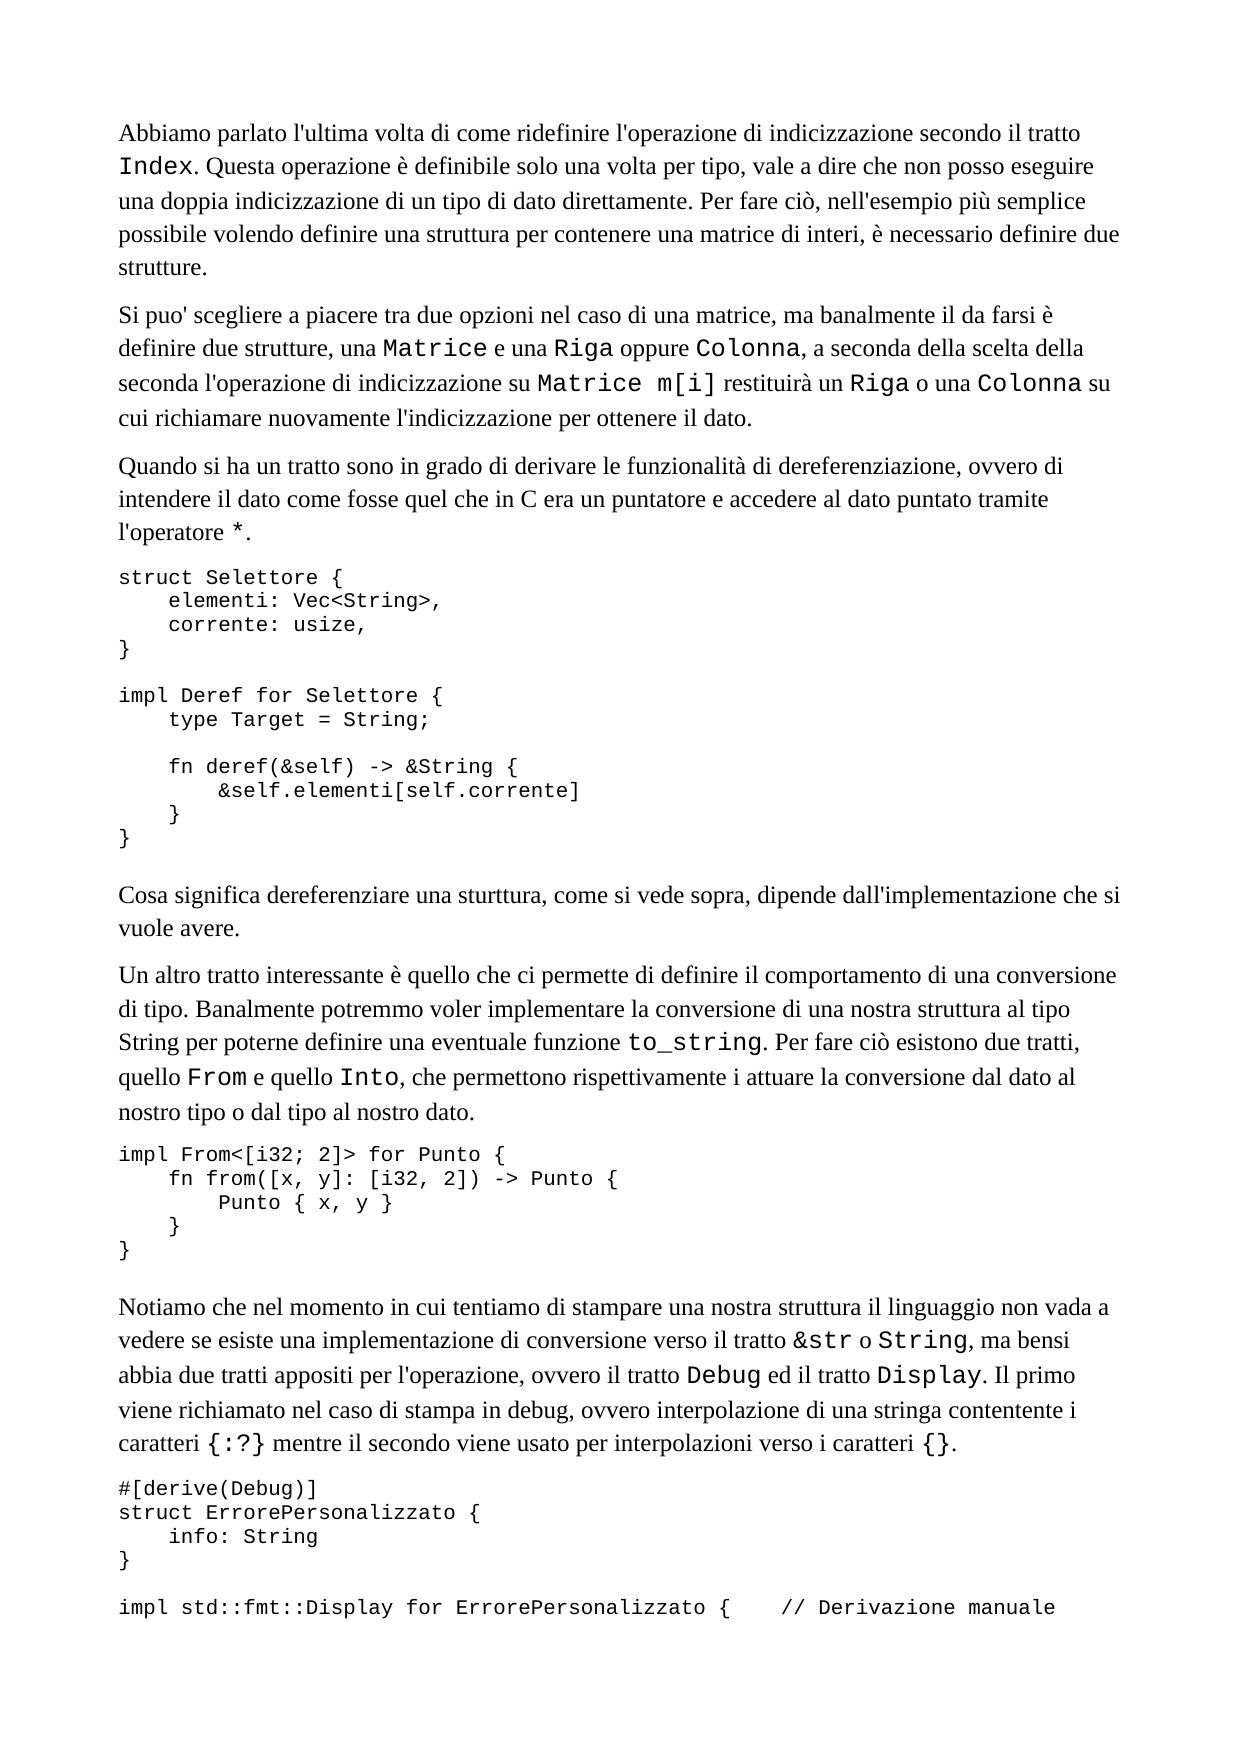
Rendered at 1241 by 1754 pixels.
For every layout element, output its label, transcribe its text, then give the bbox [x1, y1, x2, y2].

text } [118, 803, 1122, 827]
text Un altro tratto interessante è quello che ci permette di definire il comportamento di una conversione di tipo. Banalmente potremmo voler implementare la conversione di una nostra struttura al tipo String per poterne definire una eventuale funzione to_string. Per fare ciò esistono due tratti, quello From e quello Into, che permettono rispettivamente i attuare la conversione dal dato al nostro tipo o dal tipo al nostro dato. [118, 961, 1122, 1126]
text #[derive(Debug)] [118, 1478, 1122, 1502]
text } [118, 638, 1122, 661]
text impl Deref for Selettore { [118, 685, 1122, 709]
text Punto { x, y } [118, 1192, 1122, 1215]
text type Target = String; [118, 709, 1122, 732]
text struct ErrorePersonalizzato { [118, 1502, 1122, 1526]
text } [118, 1549, 1122, 1573]
text corrente: usize, [118, 614, 1122, 638]
text Quando si ha un tratto sono in grado di derivare le funzionalità di dereferenziazione, ovvero di intendere il dato come fosse quel che in C era un puntatore e accedere al dato puntato tramite l'operatore *. [118, 451, 1122, 548]
text info: String [118, 1526, 1122, 1549]
text Notiamo che nel momento in cui tentiamo di stampare una nostra struttura il linguaggio non vada a vedere se esiste una implementazione di conversione verso il tratto &str o String, ma bensi abbia due tratti appositi per l'operazione, ovvero il tratto Debug ed il tratto Display. Il primo viene richiamato nel caso di stampa in debug, ovvero interpolazione di una stringa contentente i caratteri {:?} mentre il secondo viene usato per interpolazioni verso i caratteri {}. [118, 1292, 1122, 1459]
text } [118, 827, 1122, 851]
text Si puo' scegliere a piacere tra due opzioni nel caso di una matrice, ma banalmente il da farsi è definire due strutture, una Matrice e una Riga oppure Colonna, a seconda della scelta della seconda l'operazione di indicizzazione su Matrice m[i] restituirà un Riga o una Colonna su cui richiamare nuovamente l'indicizzazione per ottenere il dato. [118, 300, 1122, 432]
text elementi: Vec<String>, [118, 590, 1122, 614]
text &self.elementi[self.corrente] [118, 779, 1122, 803]
text Abbiamo parlato l'ultima volta di come ridefinire l'operazione di indicizzazione secondo il tratto Index. Questa operazione è definibile solo una volta per tipo, vale a dire che non posso eseguire una doppia indicizzazione di un tipo di dato direttamente. Per fare ciò, nell'esempio più semplice possibile volendo definire una struttura per contenere una matrice di interi, è necessario definire due strutture. [118, 118, 1122, 281]
text struct Selettore { [118, 567, 1122, 590]
text impl From<[i32; 2]> for Punto { [118, 1144, 1122, 1168]
text Cosa significa dereferenziare una sturttura, come si vede sopra, dipende dall'implementazione che si vuole avere. [118, 880, 1122, 942]
text fn deref(&self) -> &String { [118, 756, 1122, 779]
text } [118, 1239, 1122, 1263]
text fn from([x, y]: [i32, 2]) -> Punto { [118, 1168, 1122, 1192]
text } [118, 1215, 1122, 1239]
text impl std::fmt::Display for ErrorePersonalizzato { // Derivazione manuale [118, 1597, 1122, 1620]
